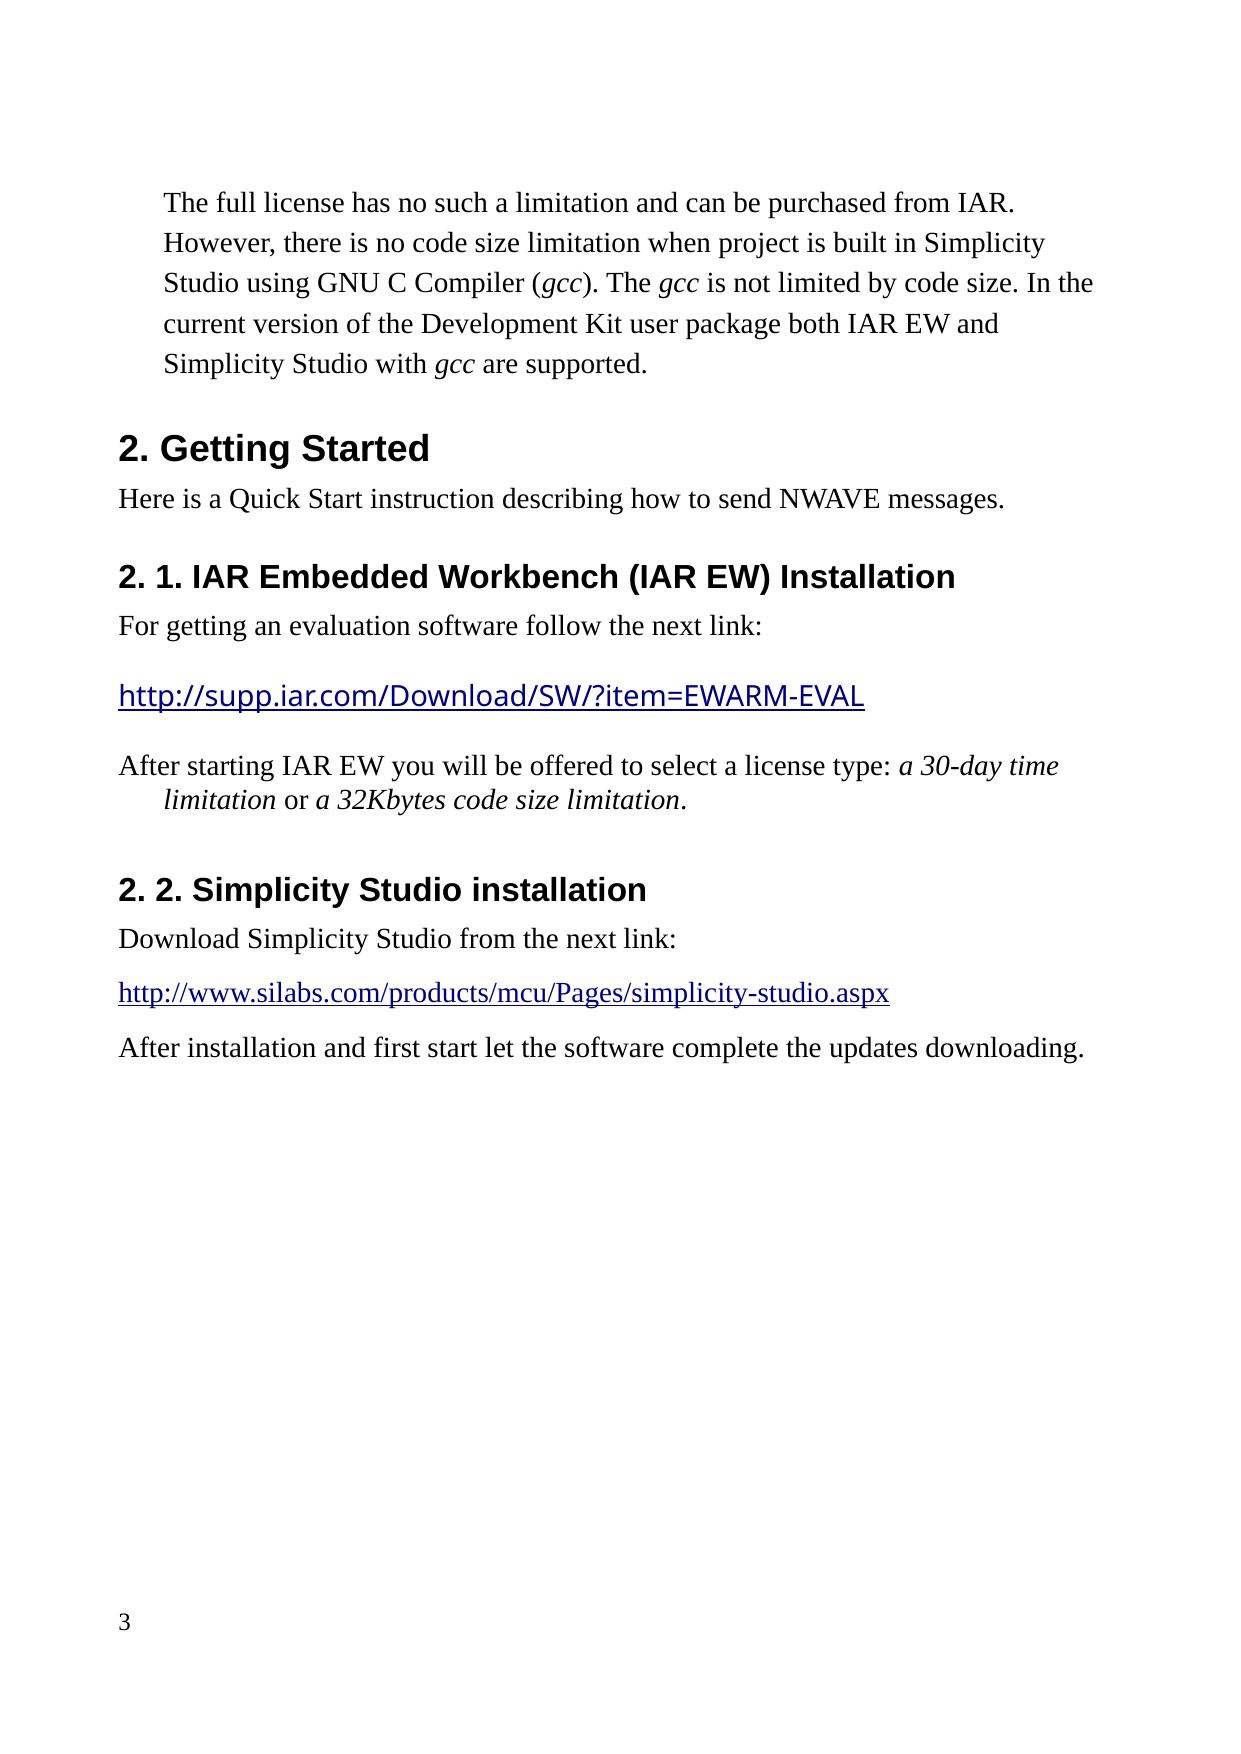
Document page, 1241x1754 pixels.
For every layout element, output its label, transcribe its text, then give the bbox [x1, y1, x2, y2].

subtitle 2. 2. Simplicity Studio installation [118, 870, 1122, 908]
list After starting IAR EW you will be offered to select a license type: a 30-day time limitation or a 32Kbytes code size limitation. [118, 748, 1122, 815]
list http://supp.iar.com/Download/SW/?item=EWARM-EVAL [118, 675, 1122, 715]
list Here is a Quick Start instruction describing how to send NWAVE messages. [118, 481, 1122, 515]
list The full license has no such a limitation and can be purchased from IAR. However, there is no code size limitation when project is built in Simplicity Studio using GNU C Compiler (gcc). The gcc is not limited by code size. In the current version of the Development Kit user package both IAR EW and Simplicity Studio with gcc are supported. [118, 185, 1122, 379]
list http://www.silabs.com/products/mcu/Pages/simplicity-studio.aspx [118, 976, 1122, 1009]
subtitle 2. 1. IAR Embedded Workbench (IAR EW) Installation [118, 557, 1122, 596]
list For getting an evaluation software follow the next link: [118, 608, 1122, 642]
list After installation and first start let the software complete the updates downloading. [118, 1030, 1122, 1064]
list Download Simplicity Studio from the next link: [118, 921, 1122, 954]
subtitle 2. Getting Started [118, 426, 1122, 469]
